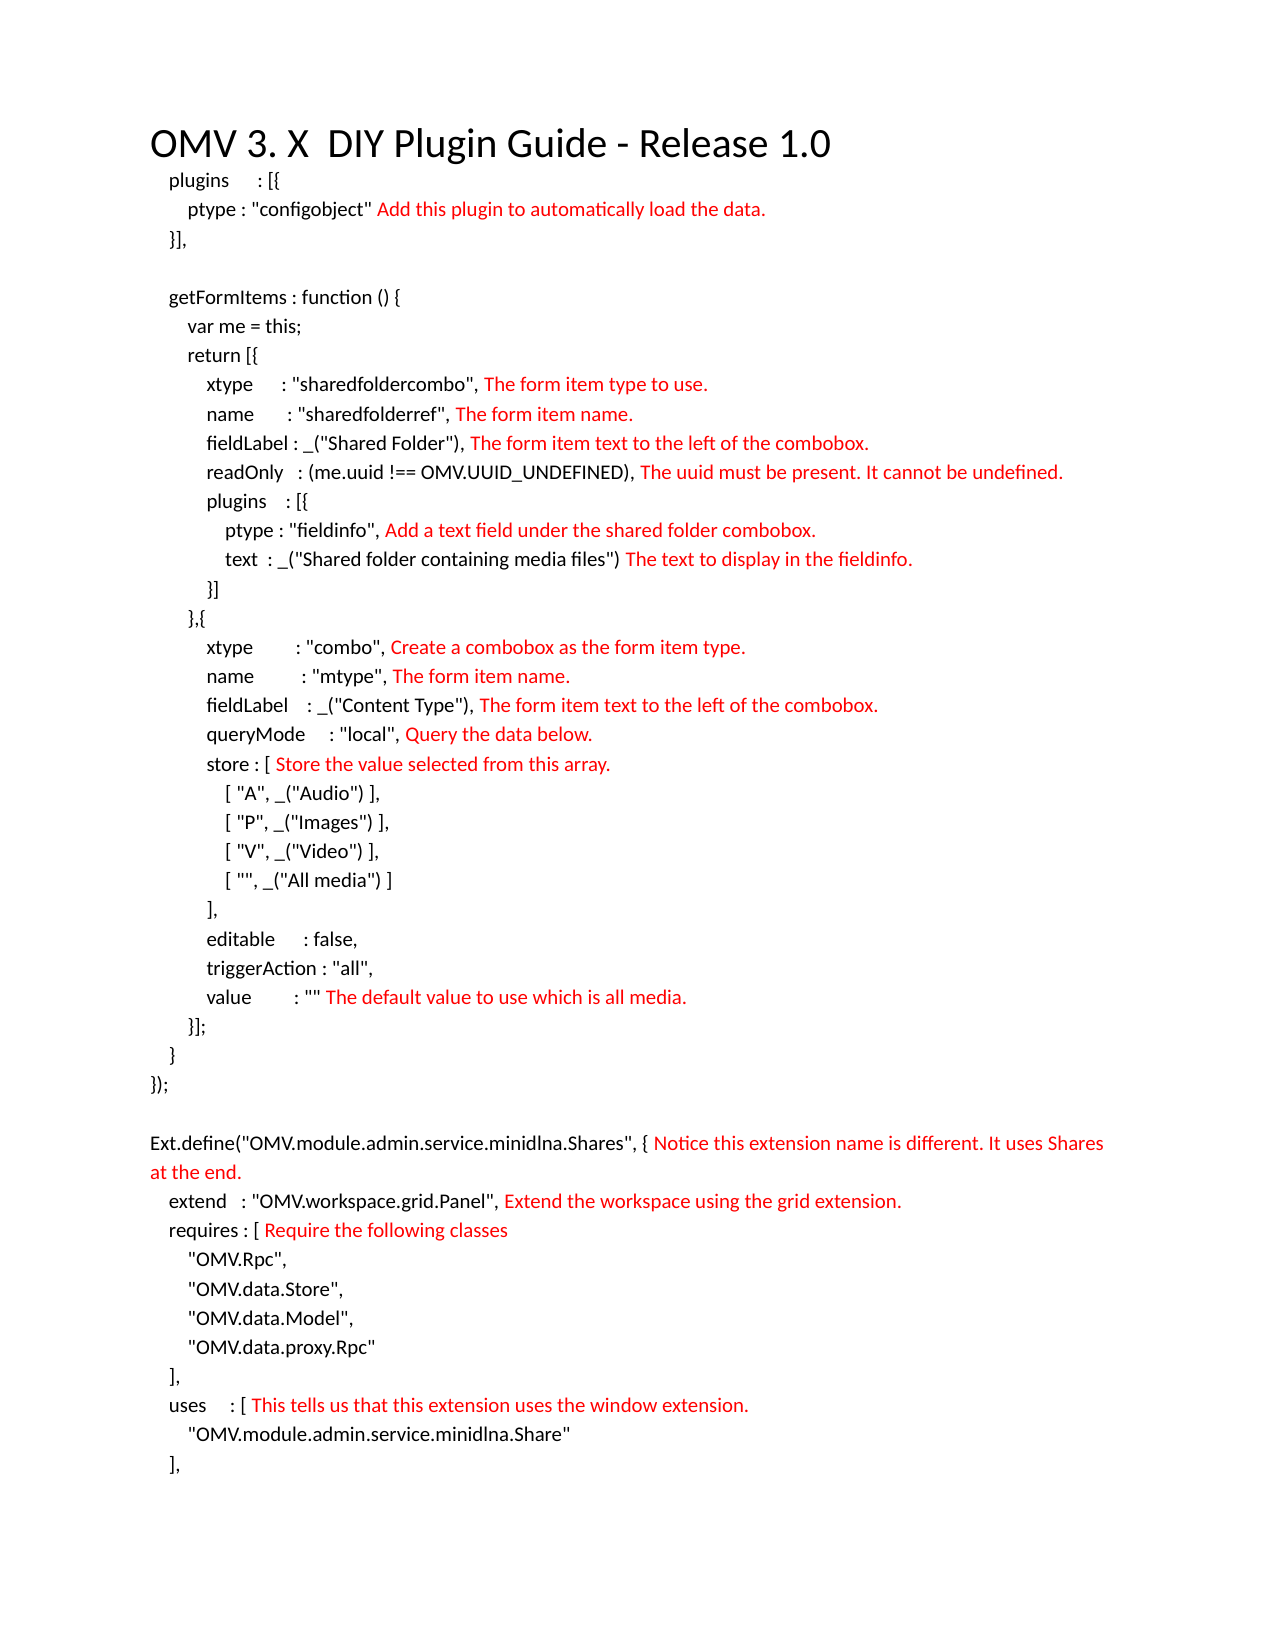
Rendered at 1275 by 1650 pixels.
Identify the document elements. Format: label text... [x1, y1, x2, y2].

text plugins : [{ ptype : "configobject" Add this plugin to automatically load the data. }], getFormItems : function () { var me = this; return [{ xtype : "sharedfoldercombo", The form item type to use. name : "sharedfolderref", The form item name. fieldLabel : _("Shared Folder"), The form item text to the left of the combobox. readOnly : (me.uuid !== OMV.UUID_UNDEFINED), The uuid must be present. It cannot be undefined. plugins : [{ ptype : "fieldinfo", Add a text field under the shared folder combobox. text : _("Shared folder containing media files") The text to display in the fieldinfo. }] },{ xtype : "combo", Create a combobox as the form item type. name : "mtype", The form item name. fieldLabel : _("Content Type"), The form item text to the left of the combobox. queryMode : "local", Query the data below. store : [ Store the value selected from this array. [ "A", _("Audio") ], [ "P", _("Images") ], [ "V", _("Video") ], [ "", _("All media") ] ], editable : false, triggerAction : "all", value : "" The default value to use which is all media. }]; } }); Ext.define("OMV.module.admin.service.minidlna.Shares", { Notice this extension name is different. It uses Shares at the end. extend : "OMV.workspace.grid.Panel", Extend the workspace using the grid extension. requires : [ Require the following classes "OMV.Rpc", "OMV.data.Store", "OMV.data.Model", "OMV.data.proxy.Rpc" ], uses : [ This tells us that this extension uses the window extension. "OMV.module.admin.service.minidlna.Share" ], [150, 167, 1125, 1476]
